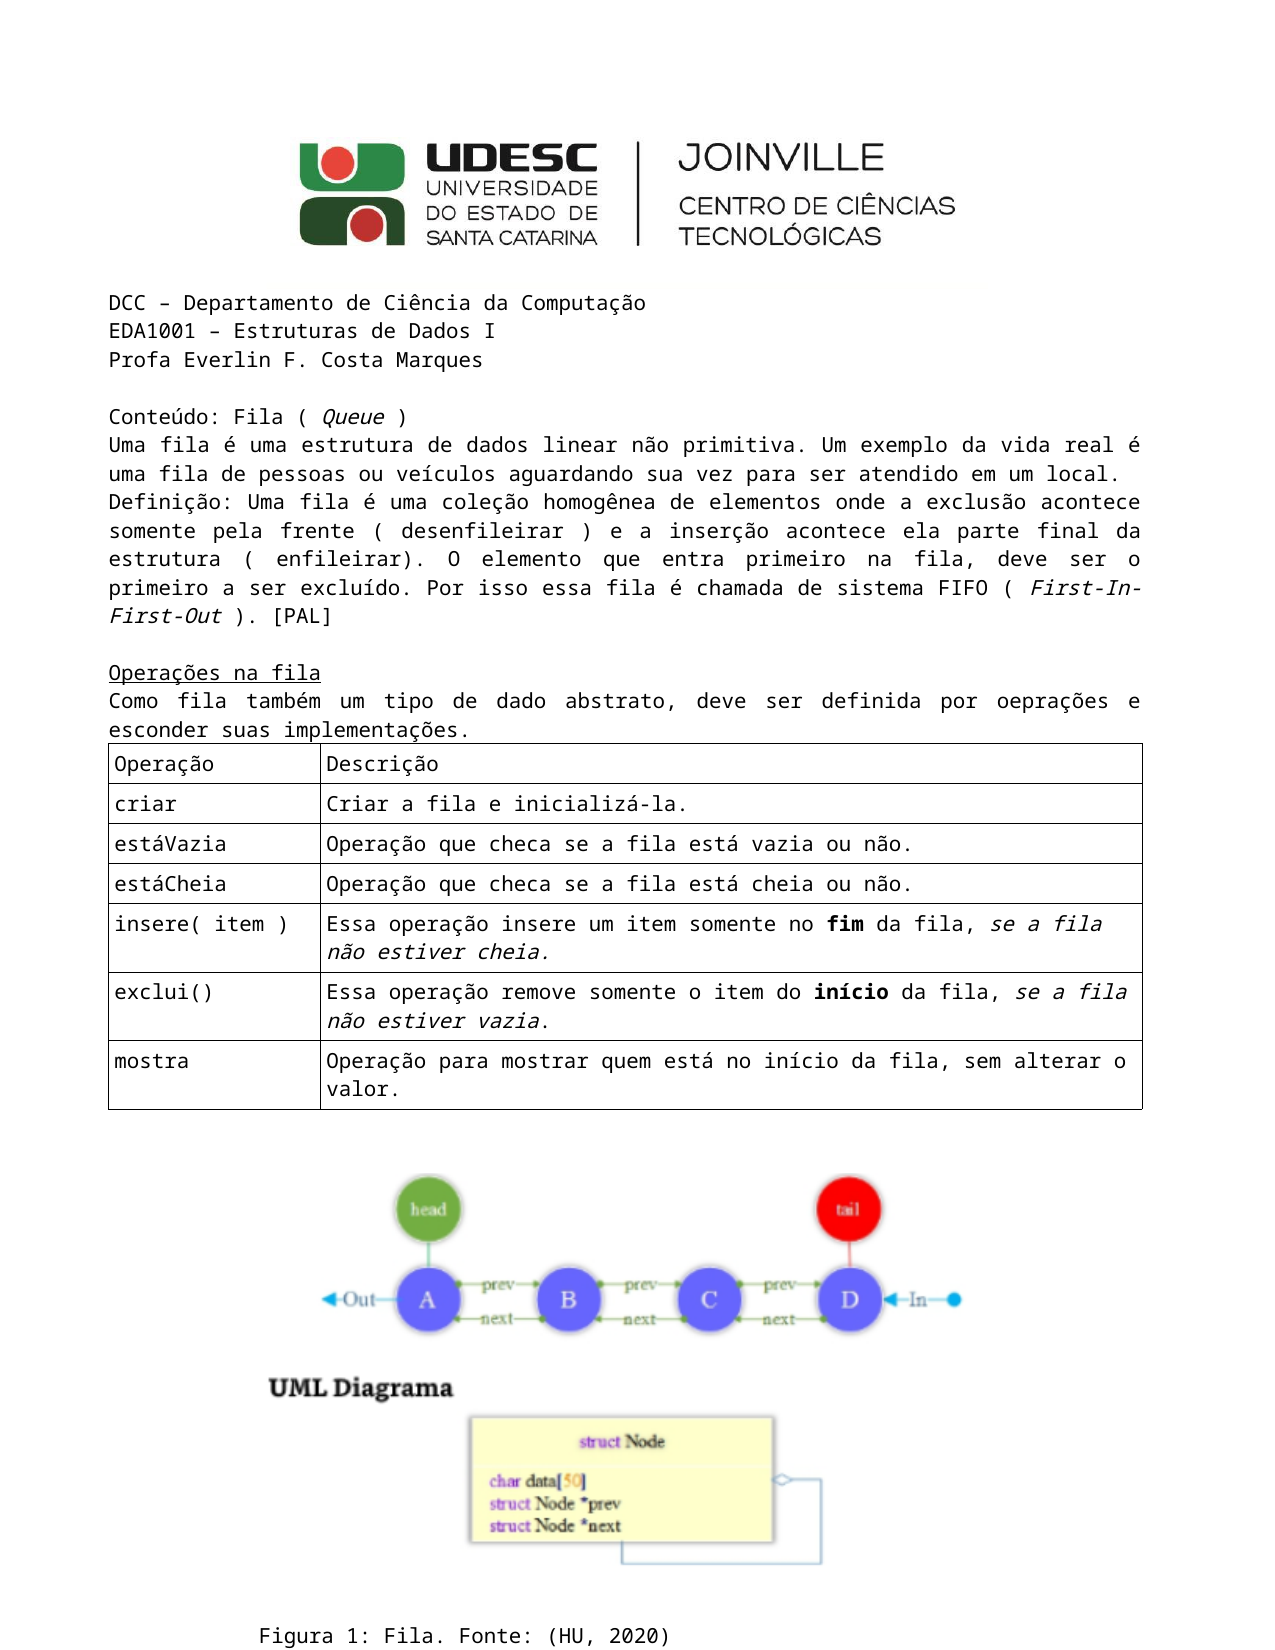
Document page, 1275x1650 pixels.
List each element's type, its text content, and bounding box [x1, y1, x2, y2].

table_cell insere( item ) [109, 904, 320, 972]
table_cell estáVazia [109, 824, 320, 863]
table_cell estáCheia [109, 864, 320, 903]
text Como fila também um tipo de dado abstrato, deve ser definida por oeprações e esconder suas implementações. [108, 686, 1142, 743]
table_cell Criar a fila e inicializá-la. [321, 784, 1142, 823]
text Uma fila é uma estrutura de dados linear não primitiva. Um exemplo da vida real é uma fila de pessoas ou veículos aguardando sua vez para ser atendido em um local. [108, 430, 1142, 487]
text Definição: Uma fila é uma coleção homogênea de elementos onde a exclusão acontece somente pela frente ( desenfileirar ) e a inserção acontece ela parte final da estrutura ( enfileirar). O elemento que entra primeiro na fila, deve ser o primeiro a ser excluído. Por isso essa fila é chamada de sistema FIFO ( First-In-First-Out ). [PAL] [108, 487, 1142, 629]
table_cell Essa operação insere um item somente no fim da fila, se a fila não estiver cheia. [321, 904, 1142, 972]
picture [258, 1173, 992, 1609]
table_cell Essa operação remove somente o item do início da fila, se a fila não estiver vazia. [321, 973, 1142, 1040]
list EDA1001 – Estruturas de Dados I [108, 317, 1142, 345]
text Figura 1: Fila. Fonte: (HU, 2020) [259, 1609, 991, 1650]
table_cell Operação que checa se a fila está cheia ou não. [321, 864, 1142, 903]
table_header Descrição [321, 744, 1142, 783]
list Profa Everlin F. Costa Marques [108, 345, 1142, 373]
text Operações na fila [108, 658, 1142, 686]
list DCC – Departamento de Ciência da Computação [108, 288, 1142, 317]
table_cell criar [109, 784, 320, 823]
list Conteúdo: Fila ( Queue ) [108, 402, 1142, 430]
table_cell Operação que checa se a fila está vazia ou não. [321, 824, 1142, 863]
table_cell exclui() [109, 973, 320, 1040]
table_cell mostra [109, 1041, 320, 1108]
table_cell Operação para mostrar quem está no início da fila, sem alterar o valor. [321, 1041, 1142, 1108]
picture [266, 137, 988, 289]
table_header Operação [109, 744, 320, 783]
